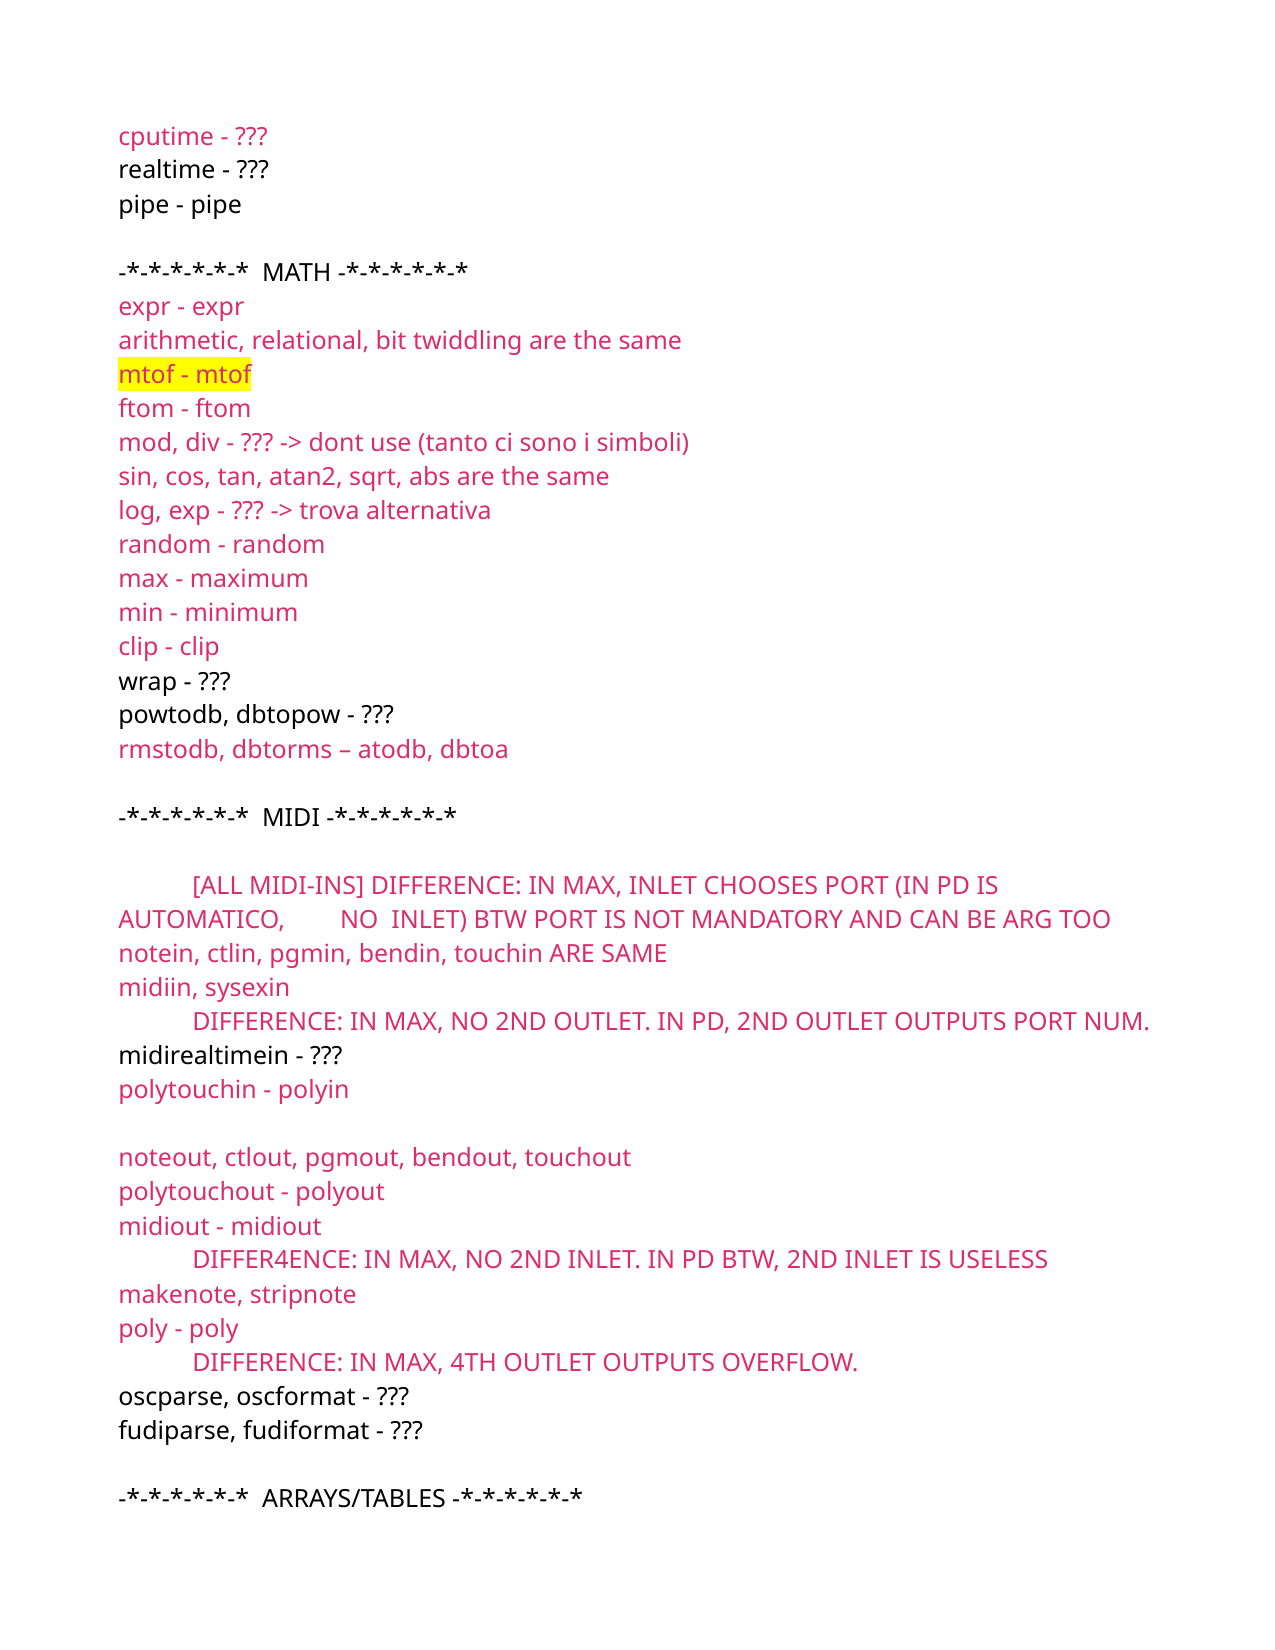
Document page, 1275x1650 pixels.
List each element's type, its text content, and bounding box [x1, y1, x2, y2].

text makenote, stripnote [118, 1276, 1157, 1310]
text arithmetic, relational, bit twiddling are the same [118, 322, 1157, 357]
text wrap - ??? [118, 663, 1157, 697]
text clip - clip [118, 629, 1157, 663]
text fudiparse, fudiformat - ??? [118, 1412, 1157, 1447]
text DIFFER4ENCE: IN MAX, NO 2ND INLET. IN PD BTW, 2ND INLET IS USELESS [118, 1242, 1157, 1276]
text log, exp - ??? -> trova alternativa [118, 493, 1157, 527]
text realtime - ??? [118, 152, 1157, 186]
text min - minimum [118, 595, 1157, 629]
text powtodb, dbtopow - ??? rmstodb, dbtorms – atodb, dbtoa [118, 697, 1157, 765]
text poly - poly [118, 1310, 1157, 1344]
text cputime - ??? [118, 118, 1157, 152]
text notein, ctlin, pgmin, bendin, touchin ARE SAME [118, 936, 1157, 970]
text midiin, sysexin [118, 970, 1157, 1004]
text noteout, ctlout, pgmout, bendout, touchout [118, 1140, 1157, 1174]
text -*-*-*-*-*-* MIDI -*-*-*-*-*-* [118, 799, 1157, 833]
text sin, cos, tan, atan2, sqrt, abs are the same [118, 459, 1157, 493]
text max - maximum [118, 561, 1157, 595]
text oscparse, oscformat - ??? [118, 1378, 1157, 1412]
text DIFFERENCE: IN MAX, NO 2ND OUTLET. IN PD, 2ND OUTLET OUTPUTS PORT NUM. [118, 1004, 1157, 1038]
text pipe - pipe [118, 186, 1157, 220]
text ftom - ftom [118, 391, 1157, 425]
text midiout - midiout [118, 1208, 1157, 1242]
text midirealtimein - ??? [118, 1038, 1157, 1072]
text expr - expr [118, 288, 1157, 322]
text random - random [118, 527, 1157, 561]
text [ALL MIDI-INS] DIFFERENCE: IN MAX, INLET CHOOSES PORT (IN PD IS AUTOMATICO, NO INLET) BTW PORT IS NOT MANDATORY AND CAN BE ARG TOO [118, 867, 1157, 936]
text mod, div - ??? -> dont use (tanto ci sono i simboli) [118, 425, 1157, 459]
text -*-*-*-*-*-* ARRAYS/TABLES -*-*-*-*-*-* [118, 1481, 1157, 1515]
text -*-*-*-*-*-* MATH -*-*-*-*-*-* [118, 254, 1157, 288]
text mtof - mtof [118, 357, 1157, 391]
text polytouchin - polyin [118, 1072, 1157, 1106]
text DIFFERENCE: IN MAX, 4TH OUTLET OUTPUTS OVERFLOW. [118, 1344, 1157, 1378]
text polytouchout - polyout [118, 1174, 1157, 1208]
